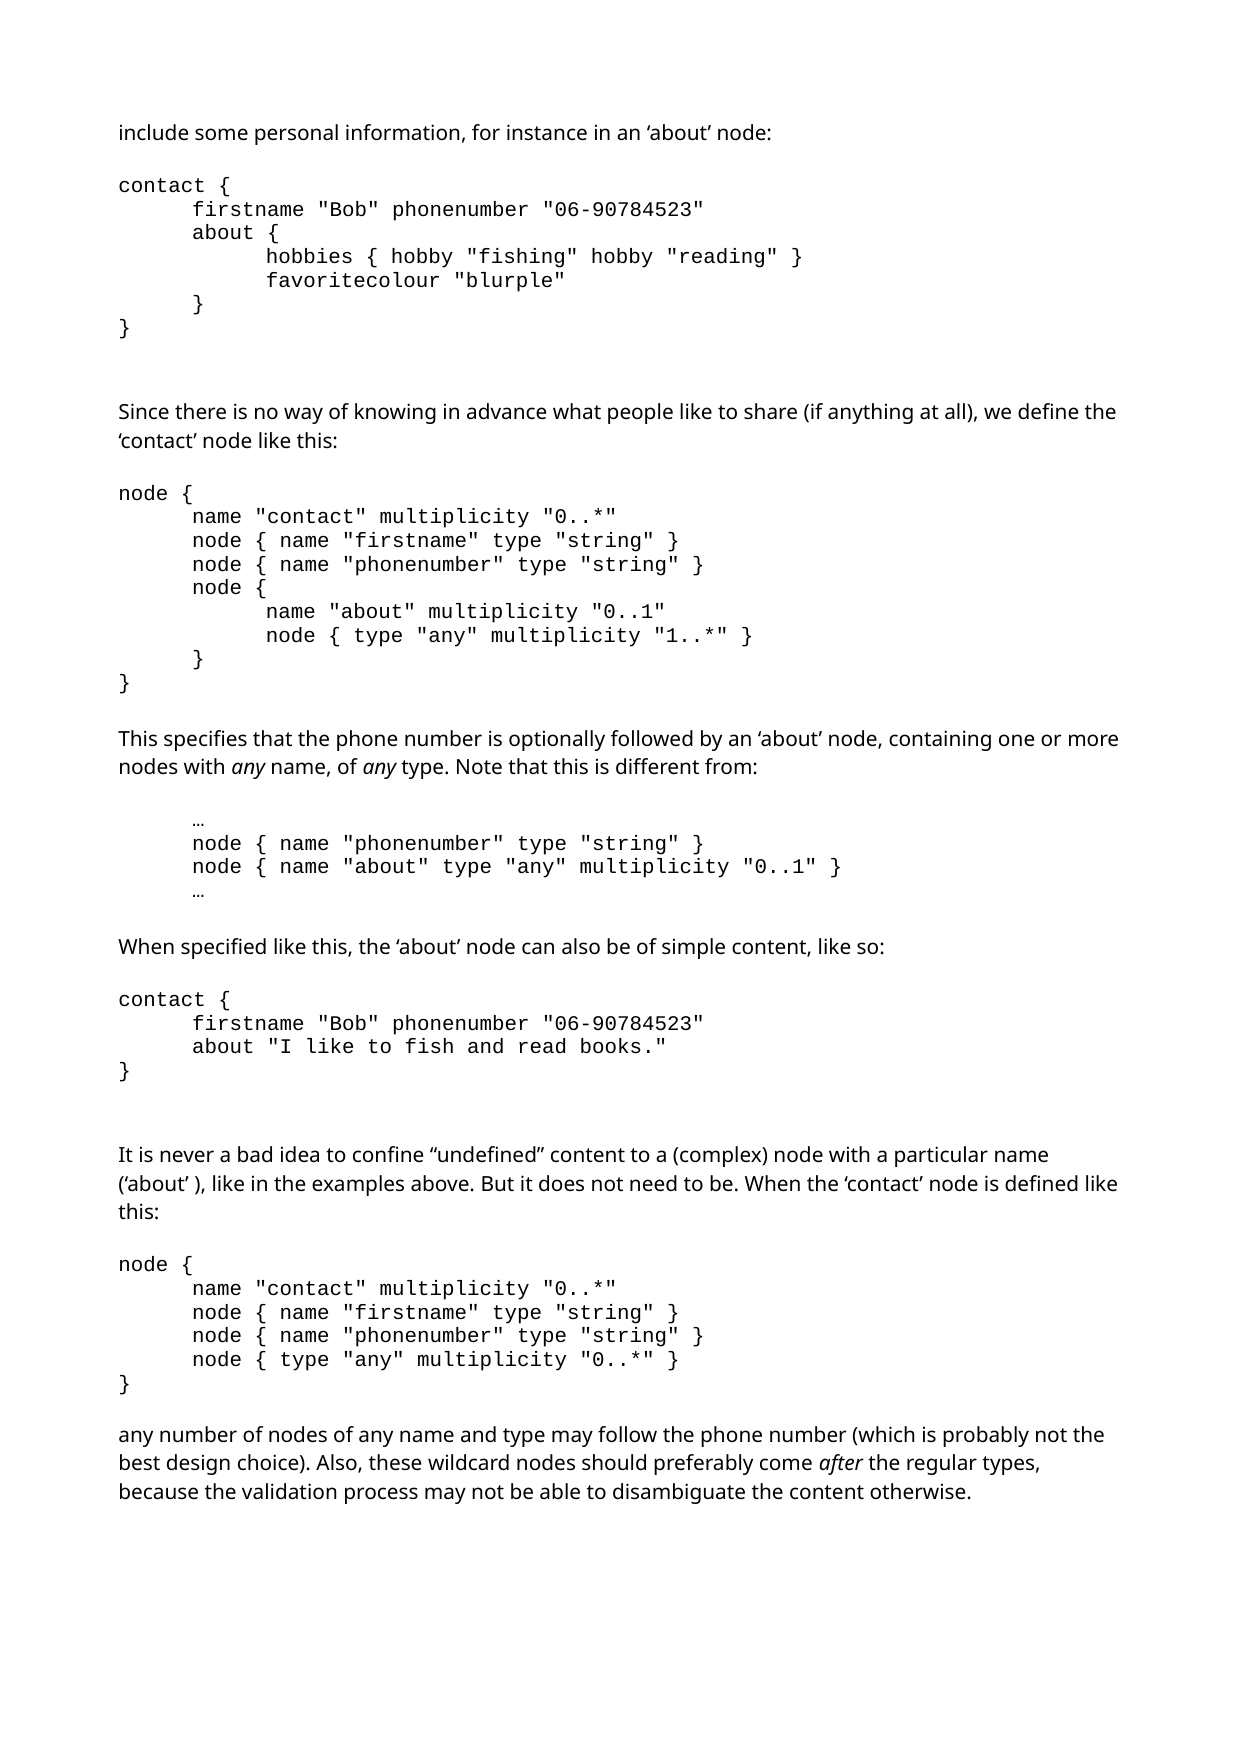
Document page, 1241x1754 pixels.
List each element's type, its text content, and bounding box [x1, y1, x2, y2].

text firstname "Bob" phonenumber "06-90784523" [118, 1013, 1122, 1036]
text … [118, 880, 1122, 904]
text hobbies { hobby "fishing" hobby "reading" } [118, 246, 1122, 269]
text node { name "firstname" type "string" } [118, 530, 1122, 554]
text contact { [118, 989, 1122, 1013]
text It is never a bad idea to confine “undefined” content to a (complex) node with a particular name (‘about’ ), like in the examples above. But it does not need to be. When the ‘contact’ node is defined like this: [118, 1141, 1122, 1226]
text Since there is no way of knowing in advance what people like to share (if anything at all), we define the ‘contact’ node like this: [118, 397, 1122, 454]
text node { [118, 483, 1122, 506]
text node { name "firstname" type "string" } [118, 1302, 1122, 1325]
text node { name "phonenumber" type "string" } [118, 1325, 1122, 1349]
text node { type "any" multiplicity "0..*" } [118, 1349, 1122, 1373]
text about { [118, 222, 1122, 246]
text } [118, 648, 1122, 672]
text firstname "Bob" phonenumber "06-90784523" [118, 199, 1122, 222]
text contact { [118, 175, 1122, 199]
text } [118, 293, 1122, 317]
text about "I like to fish and read books." [118, 1036, 1122, 1060]
text node { name "phonenumber" type "string" } [118, 554, 1122, 577]
text } [118, 1060, 1122, 1084]
text node { name "about" type "any" multiplicity "0..1" } [118, 857, 1122, 880]
text any number of nodes of any name and type may follow the phone number (which is probably not the best design choice). Also, these wildcard nodes should preferably come after the regular types, because the validation process may not be able to disambiguate the content otherwise. [118, 1420, 1122, 1505]
text node { [118, 577, 1122, 601]
text } [118, 672, 1122, 696]
text name "about" multiplicity "0..1" [192, 601, 1122, 624]
text } [118, 1373, 1122, 1396]
text favoritecolour "blurple" [118, 269, 1122, 293]
text include some personal information, for instance in an ‘about’ node: [118, 118, 1122, 147]
text name "contact" multiplicity "0..*" [118, 506, 1122, 530]
text name "contact" multiplicity "0..*" [118, 1278, 1122, 1302]
text When specified like this, the ‘about’ node can also be of simple content, like so: [118, 932, 1122, 961]
text … [118, 809, 1122, 833]
text } [118, 317, 1122, 341]
text node { name "phonenumber" type "string" } [118, 833, 1122, 857]
text node { [118, 1254, 1122, 1278]
text node { type "any" multiplicity "1..*" } [192, 624, 1122, 648]
text This specifies that the phone number is optionally followed by an ‘about’ node, containing one or more nodes with any name, of any type. Note that this is different from: [118, 724, 1122, 781]
